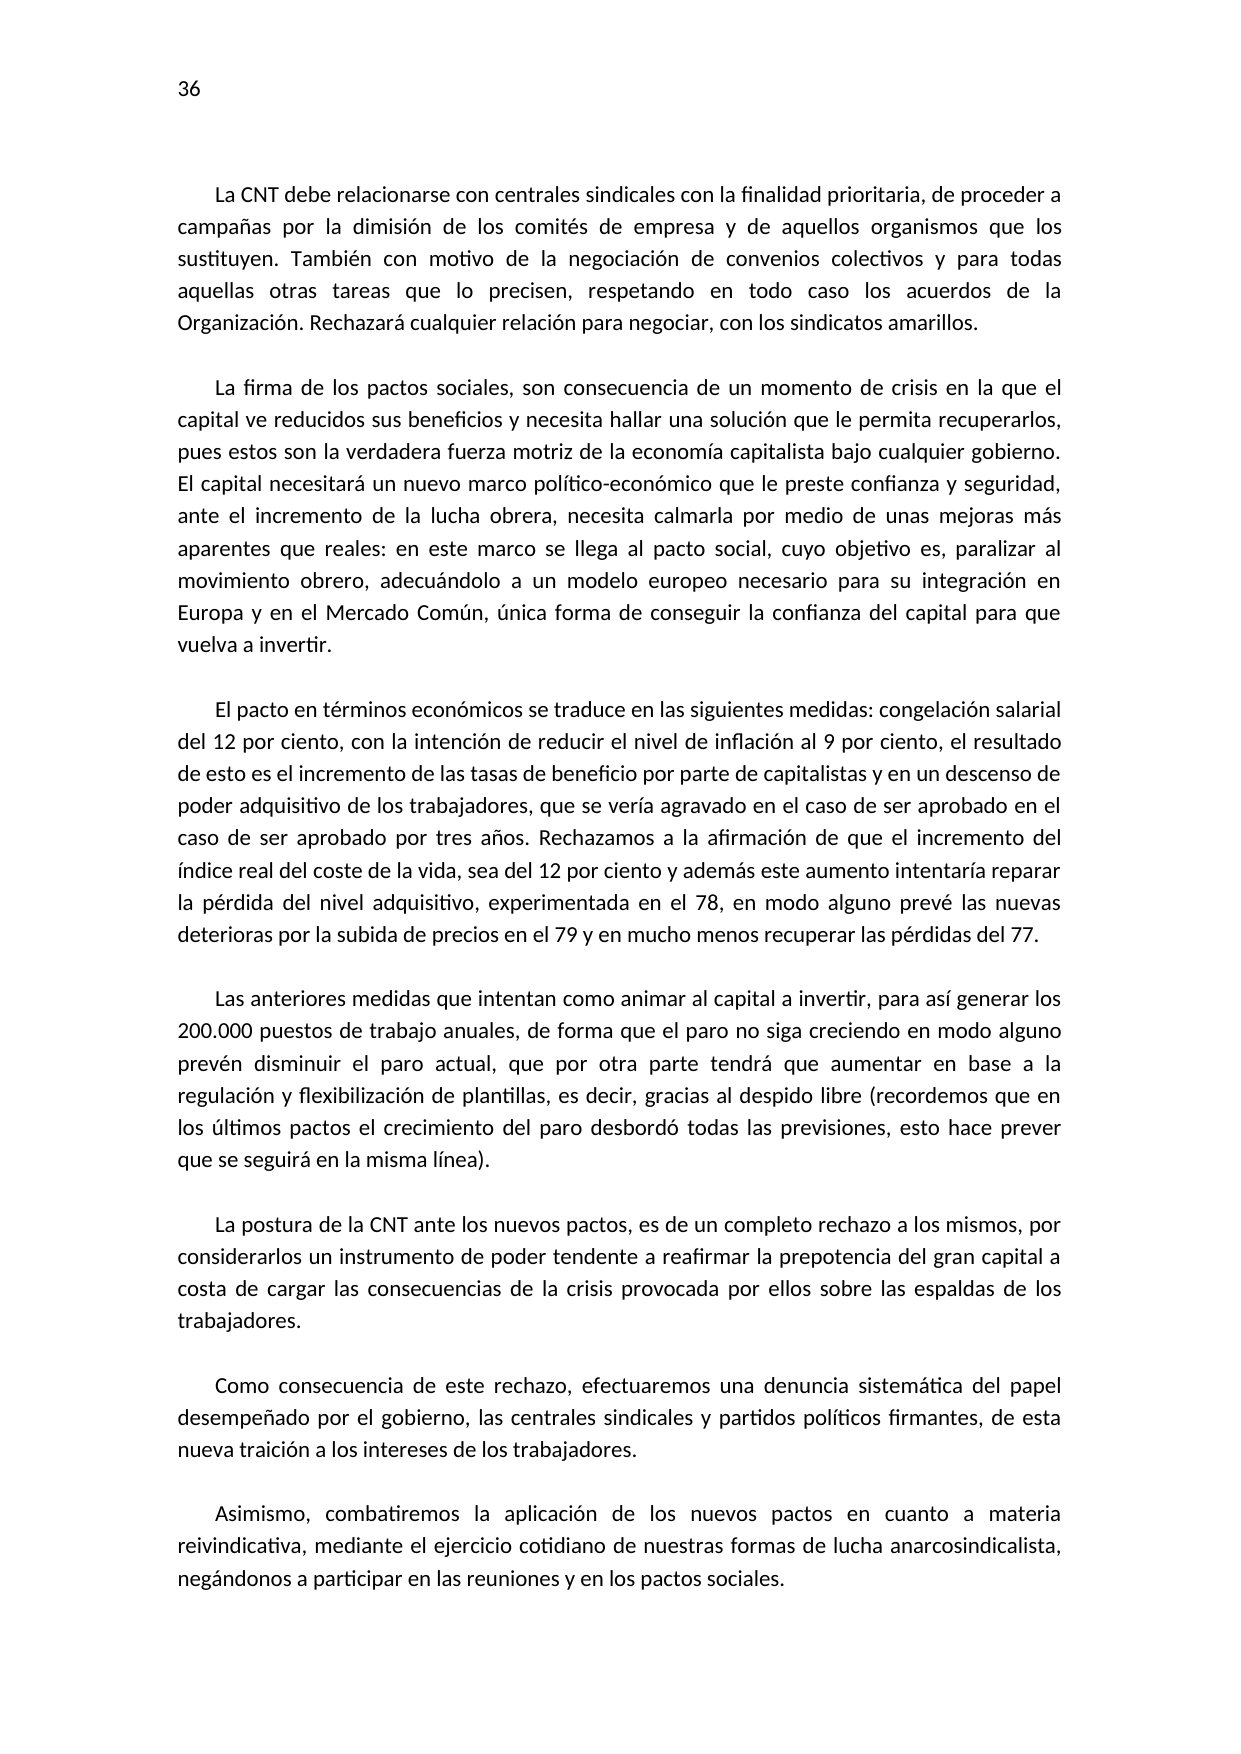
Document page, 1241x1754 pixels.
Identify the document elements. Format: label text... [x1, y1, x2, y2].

list La CNT debe relacionarse con centrales sindicales con la finalidad prioritaria, de proceder a campañas por la dimisión de los comités de empresa y de aquellos organismos que los sustituyen. También con motivo de la negociación de convenios colectivos y para todas aquellas otras tareas que lo precisen, respetando en todo caso los acuerdos de la Organización. Rechazará cualquier relación para negociar, con los sindicatos amarillos. [177, 180, 1063, 337]
list El pacto en términos económicos se traduce en las siguientes medidas: congelación salarial del 12 por ciento, con la intención de reducir el nivel de inflación al 9 por ciento, el resultado de esto es el incremento de las tasas de beneficio por parte de capitalistas y en un descenso de poder adquisitivo de los trabajadores, que se vería agravado en el caso de ser aprobado en el caso de ser aprobado por tres años. Rechazamos a la afirmación de que el incremento del índice real del coste de la vida, sea del 12 por ciento y además este aumento intentaría reparar la pérdida del nivel adquisitivo, experimentada en el 78, en modo alguno prevé las nuevas deterioras por la subida de precios en el 79 y en mucho menos recuperar las pérdidas del 77. [177, 695, 1063, 948]
list Asimismo, combatiremos la aplicación de los nuevos pactos en cuanto a materia reivindicativa, mediante el ejercicio cotidiano de nuestras formas de lucha anarcosindicalista, negándonos a participar en las reuniones y en los pactos sociales. [177, 1499, 1063, 1592]
list Las anteriores medidas que intentan como animar al capital a invertir, para así generar los 200.000 puestos de trabajo anuales, de forma que el paro no siga creciendo en modo alguno prevén disminuir el paro actual, que por otra parte tendrá que aumentar en base a la regulación y flexibilización de plantillas, es decir, gracias al despido libre (recordemos que en los últimos pactos el crecimiento del paro desbordó todas las previsiones, esto hace prever que se seguirá en la misma línea). [177, 984, 1063, 1173]
list Como consecuencia de este rechazo, efectuaremos una denuncia sistemática del papel desempeñado por el gobierno, las centrales sindicales y partidos políticos firmantes, de esta nueva traición a los intereses de los trabajadores. [177, 1371, 1063, 1463]
list La postura de la CNT ante los nuevos pactos, es de un completo rechazo a los mismos, por considerarlos un instrumento de poder tendente a reafirmar la prepotencia del gran capital a costa de cargar las consecuencias de la crisis provocada por ellos sobre las espaldas de los trabajadores. [177, 1210, 1063, 1334]
list La firma de los pactos sociales, son consecuencia de un momento de crisis en la que el capital ve reducidos sus beneficios y necesita hallar una solución que le permita recuperarlos, pues estos son la verdadera fuerza motriz de la economía capitalista bajo cualquier gobierno. El capital necesitará un nuevo marco político-económico que le preste confianza y seguridad, ante el incremento de la lucha obrera, necesita calmarla por medio de unas mejoras más aparentes que reales: en este marco se llega al pacto social, cuyo objetivo es, paralizar al movimiento obrero, adecuándolo a un modelo europeo necesario para su integración en Europa y en el Mercado Común, única forma de conseguir la confianza del capital para que vuelva a invertir. [177, 373, 1063, 658]
